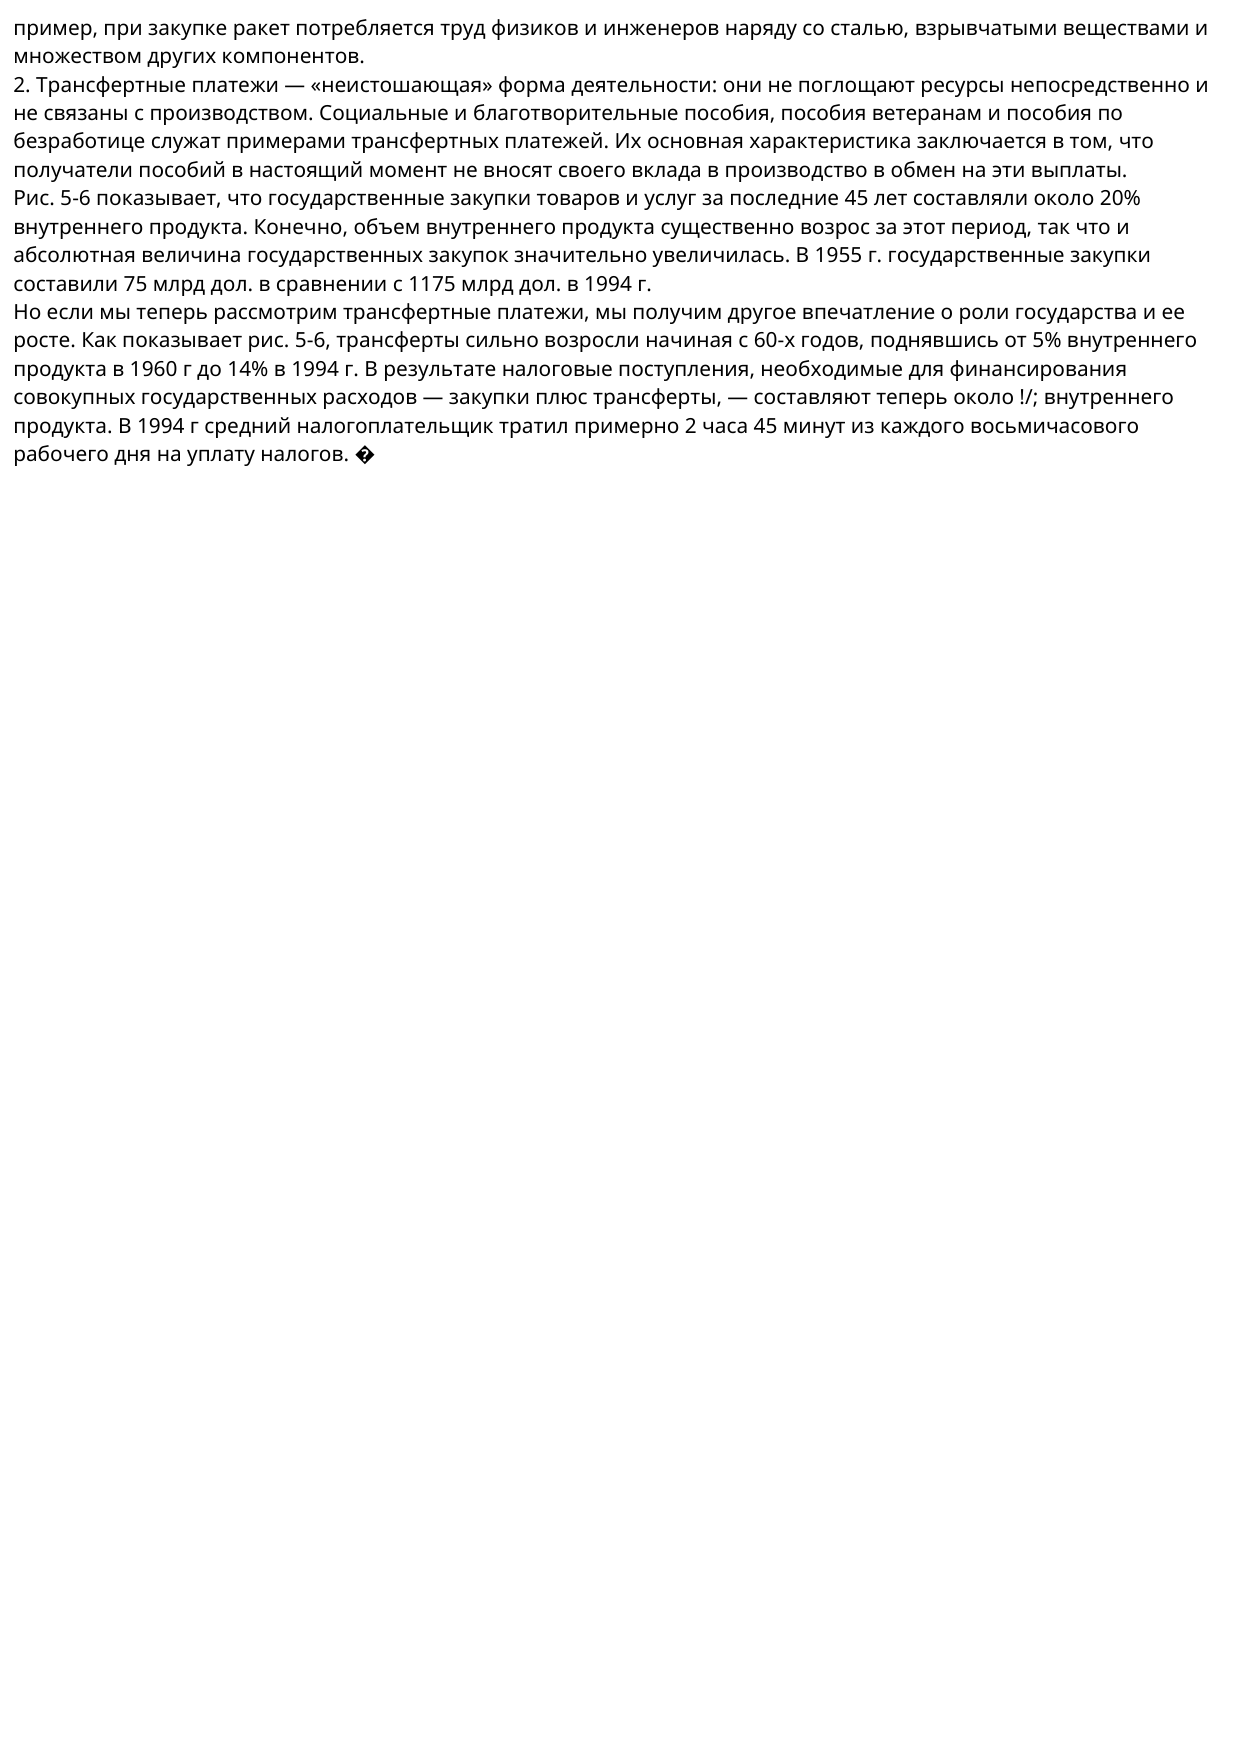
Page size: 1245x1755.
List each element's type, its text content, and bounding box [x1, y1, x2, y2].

text Но если мы теперь рассмотрим трансфертные платежи, мы получим другое впечатление о роли государства и ее росте. Как показывает рис. 5-6, трансферты сильно возросли начиная с 60-х годов, поднявшись от 5% внутреннего продукта в 1960 г до 14% в 1994 г. В результате налоговые поступления, необходимые для финансирования совокупных государственных расходов — закупки плюс трансферты, — составляют теперь около !/; внутреннего продукта. В 1994 г средний налогоплательщик тратил примерно 2 часа 45 минут из каждого восьмичасового рабочего дня на уплату налогов. � [13, 297, 1210, 468]
text 2. Трансфертные платежи — «неистошающая» форма деятельности: они не поглощают ресурсы непосредственно и не связаны с производством. Социальные и благотворительные пособия, пособия ветеранам и пособия по безработице служат примерами трансфертных платежей. Их основная характеристика заключается в том, что получатели пособий в настоящий момент не вносят своего вклада в производство в обмен на эти выплаты. [13, 70, 1210, 183]
text Рис. 5-6 показывает, что государственные закупки товаров и услуг за последние 45 лет составляли около 20% внутреннего продукта. Конечно, объем внутреннего продукта существенно возрос за этот период, так что и абсолютная величина государственных закупок значительно увеличилась. В 1955 г. государственные закупки составили 75 млрд дол. в сравнении с 1175 млрд дол. в 1994 г. [13, 183, 1210, 297]
text пример, при закупке ракет потребляется труд физиков и инженеров наряду со сталью, взрывчатыми веществами и множеством других компонентов. [13, 13, 1210, 70]
